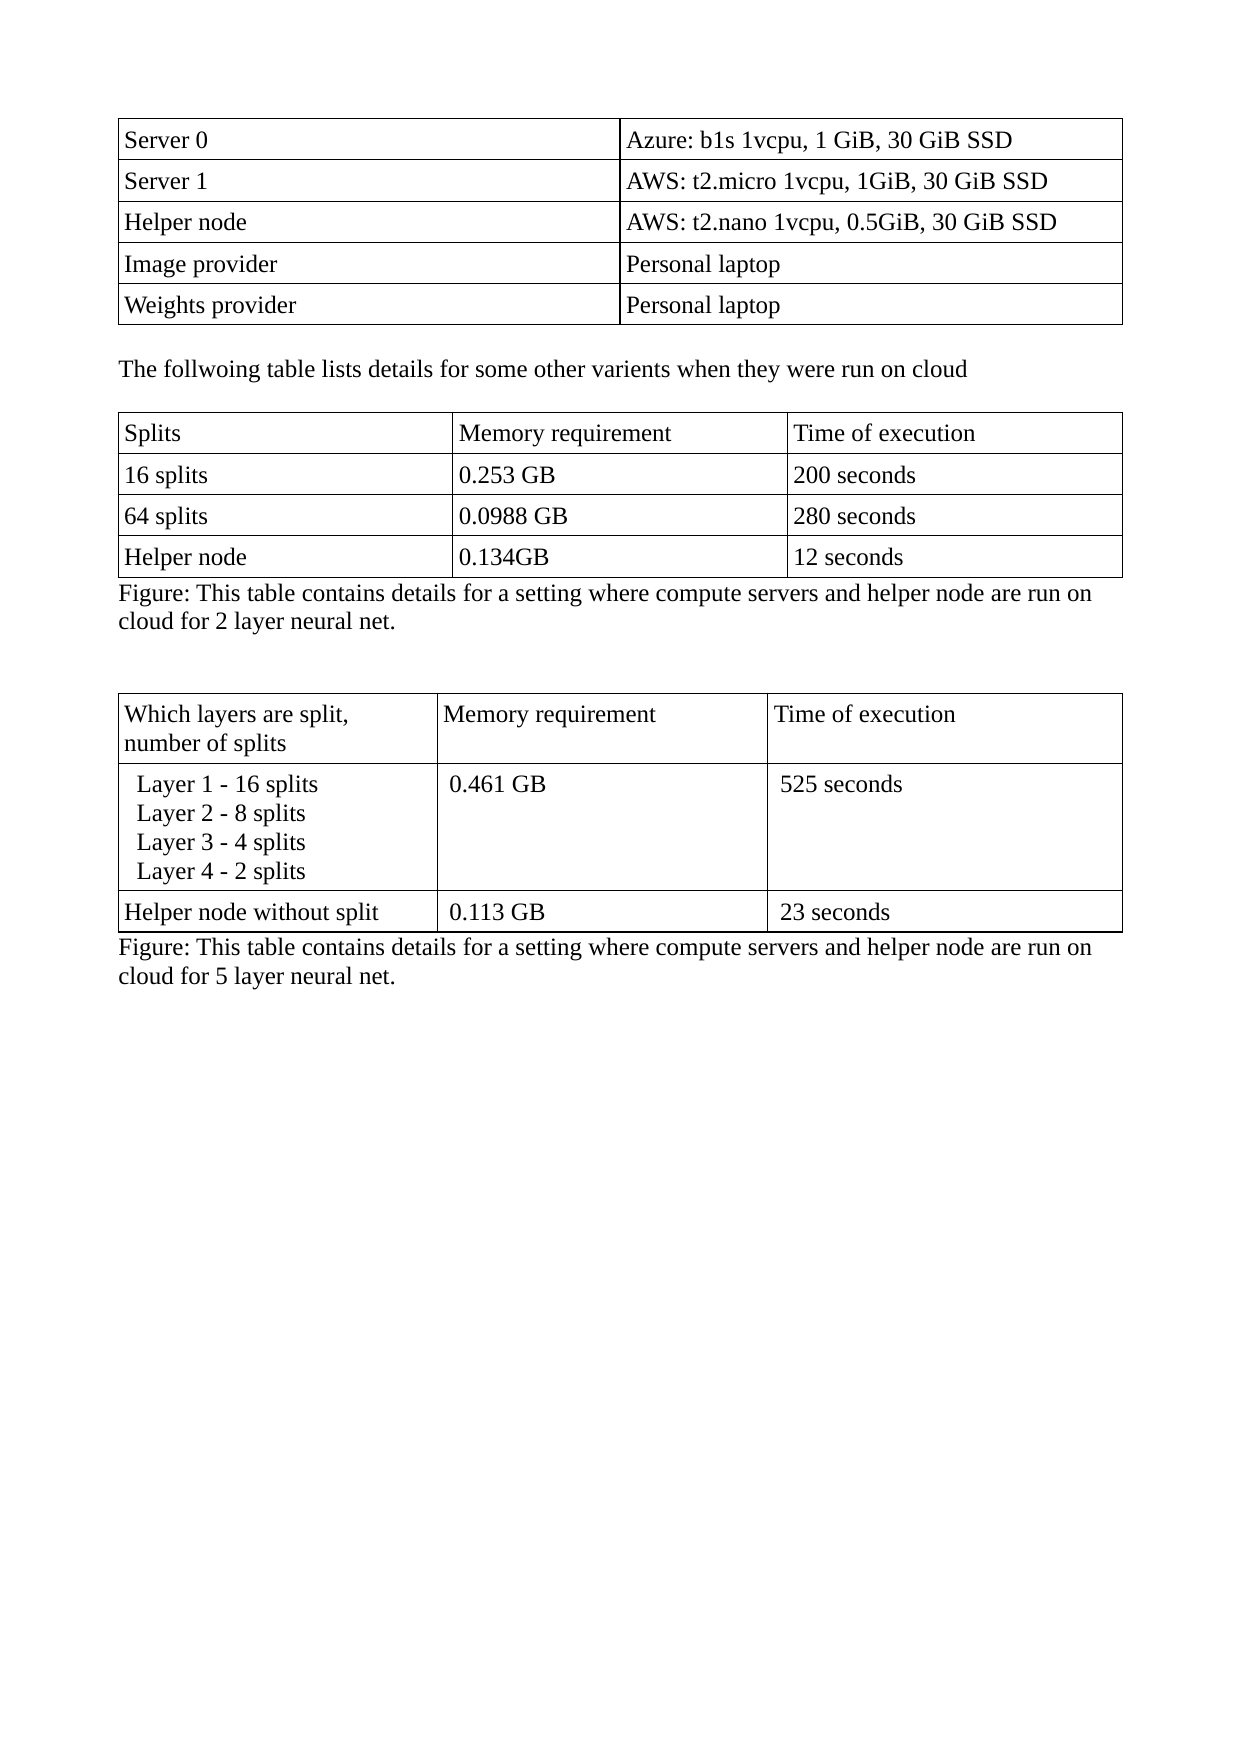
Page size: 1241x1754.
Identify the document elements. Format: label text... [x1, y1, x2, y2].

table_header Memory requirement [438, 694, 767, 763]
table_cell Server 1 [119, 160, 619, 201]
table_cell AWS: t2.micro 1vcpu, 1GiB, 30 GiB SSD [621, 160, 1122, 201]
table_cell 0.461 GB [438, 764, 767, 890]
text Figure: This table contains details for a setting where compute servers and helper node are run on cloud for 5 layer neural net. [118, 933, 1122, 1019]
table_header Time of execution [788, 413, 1122, 453]
table_cell Personal laptop [621, 243, 1122, 283]
table_header Server 0 [119, 119, 619, 159]
table_cell 0.253 GB [453, 454, 787, 494]
table_cell 0.0988 GB [453, 495, 787, 535]
table_cell Personal laptop [621, 284, 1122, 324]
table_header Splits [119, 413, 452, 453]
table_cell Weights provider [119, 284, 619, 324]
table_header Memory requirement [453, 413, 787, 453]
table_cell Helper node without split [119, 891, 437, 931]
table_cell 280 seconds [788, 495, 1122, 535]
table_cell 16 splits [119, 454, 452, 494]
table_cell 0.113 GB [438, 891, 767, 931]
table_cell Helper node [119, 536, 452, 577]
table_cell 23 seconds [768, 891, 1122, 931]
table_header Time of execution [768, 694, 1122, 763]
table_cell 64 splits [119, 495, 452, 535]
table_cell 525 seconds [768, 764, 1122, 890]
text The follwoing table lists details for some other varients when they were run on cloud [118, 325, 1122, 412]
table_cell Image provider [119, 243, 619, 283]
table_header Which layers are split, number of splits [119, 694, 437, 763]
table_cell AWS: t2.nano 1vcpu, 0.5GiB, 30 GiB SSD [621, 202, 1122, 242]
table_cell Helper node [119, 202, 619, 242]
table_cell 0.134GB [453, 536, 787, 577]
table_header Azure: b1s 1vcpu, 1 GiB, 30 GiB SSD [621, 119, 1122, 159]
text Figure: This table contains details for a setting where compute servers and helper node are run on cloud for 2 layer neural net. [118, 578, 1122, 635]
table_cell 200 seconds [788, 454, 1122, 494]
table_cell 12 seconds [788, 536, 1122, 577]
table_cell Layer 1 - 16 splits Layer 2 - 8 splits Layer 3 - 4 splits Layer 4 - 2 splits [119, 764, 437, 890]
